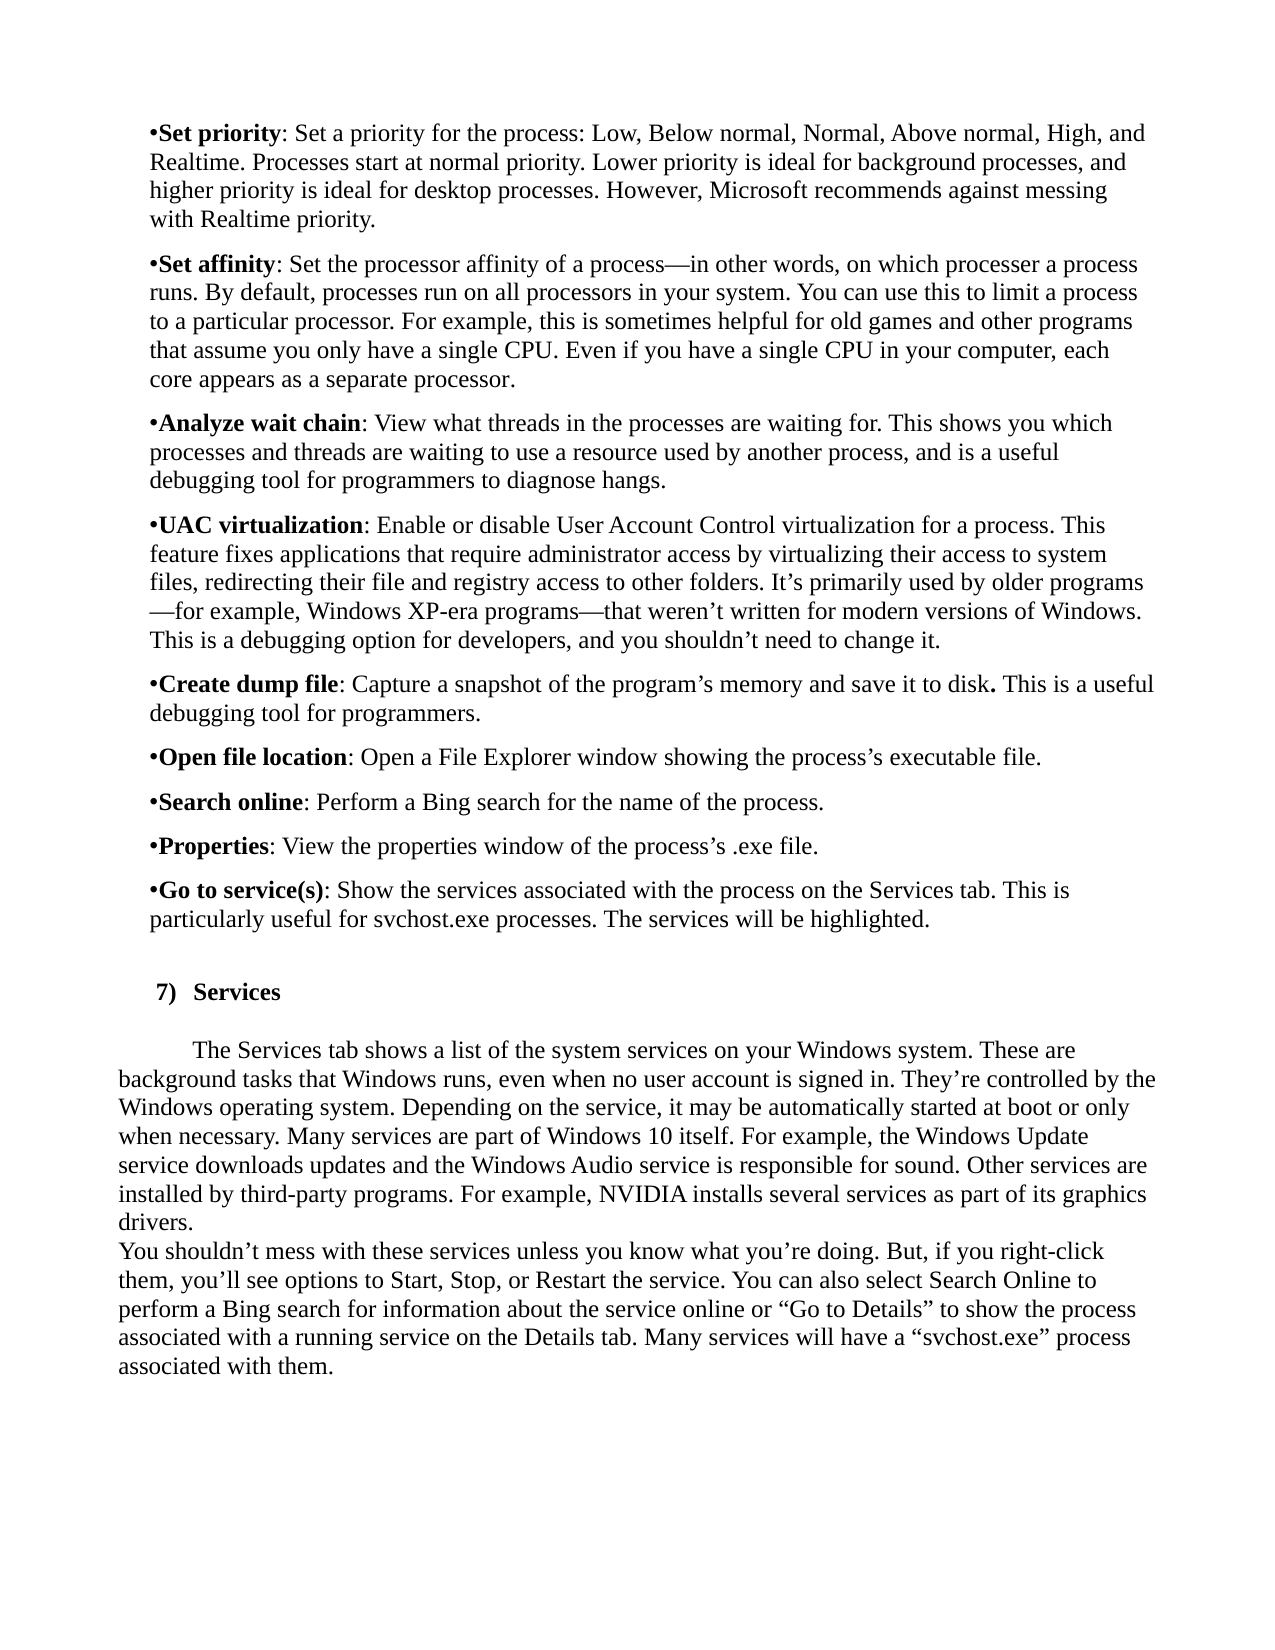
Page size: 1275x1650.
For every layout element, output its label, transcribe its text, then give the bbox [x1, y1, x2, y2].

list UAC virtualization: Enable or disable User Account Control virtualization for a process. This feature fixes applications that require administrator access by virtualizing their access to system files, redirecting their file and registry access to other folders. It’s primarily used by older programs—for example, Windows XP-era programs—that weren’t written for modern versions of Windows. This is a debugging option for developers, and you shouldn’t need to change it. [118, 510, 1157, 654]
list Create dump file: Capture a snapshot of the program’s memory and save it to disk. This is a useful debugging tool for programmers. [118, 669, 1157, 727]
list Set affinity: Set the processor affinity of a process—in other words, on which processer a process runs. By default, processes run on all processors in your system. You can use this to limit a process to a particular processor. For example, this is sometimes helpful for old games and other programs that assume you only have a single CPU. Even if you have a single CPU in your computer, each core appears as a separate processor. [118, 249, 1157, 392]
list Services [156, 977, 1157, 1006]
text You shouldn’t mess with these services unless you know what you’re doing. But, if you right-click them, you’ll see options to Start, Stop, or Restart the service. You can also select Search Online to perform a Bing search for information about the service online or “Go to Details” to show the process associated with a running service on the Details tab. Many services will have a “svchost.exe” process associated with them. [118, 1236, 1157, 1380]
list Go to service(s): Show the services associated with the process on the Services tab. This is particularly useful for svchost.exe processes. The services will be highlighted. [118, 876, 1157, 933]
text The Services tab shows a list of the system services on your Windows system. These are background tasks that Windows runs, even when no user account is signed in. They’re controlled by the Windows operating system. Depending on the service, it may be automatically started at boot or only when necessary. Many services are part of Windows 10 itself. For example, the Windows Update service downloads updates and the Windows Audio service is responsible for sound. Other services are installed by third-party programs. For example, NVIDIA installs several services as part of its graphics drivers. [118, 1035, 1157, 1236]
list Open file location: Open a File Explorer window showing the process’s executable file. [118, 742, 1157, 771]
list Properties: View the properties window of the process’s .exe file. [118, 831, 1157, 860]
list Search online: Perform a Bing search for the name of the process. [118, 787, 1157, 816]
list Analyze wait chain: View what threads in the processes are waiting for. This shows you which processes and threads are waiting to use a resource used by another process, and is a useful debugging tool for programmers to diagnose hangs. [118, 408, 1157, 494]
list Set priority: Set a priority for the process: Low, Below normal, Normal, Above normal, High, and Realtime. Processes start at normal priority. Lower priority is ideal for background processes, and higher priority is ideal for desktop processes. However, Microsoft recommends against messing with Realtime priority. [118, 118, 1157, 233]
